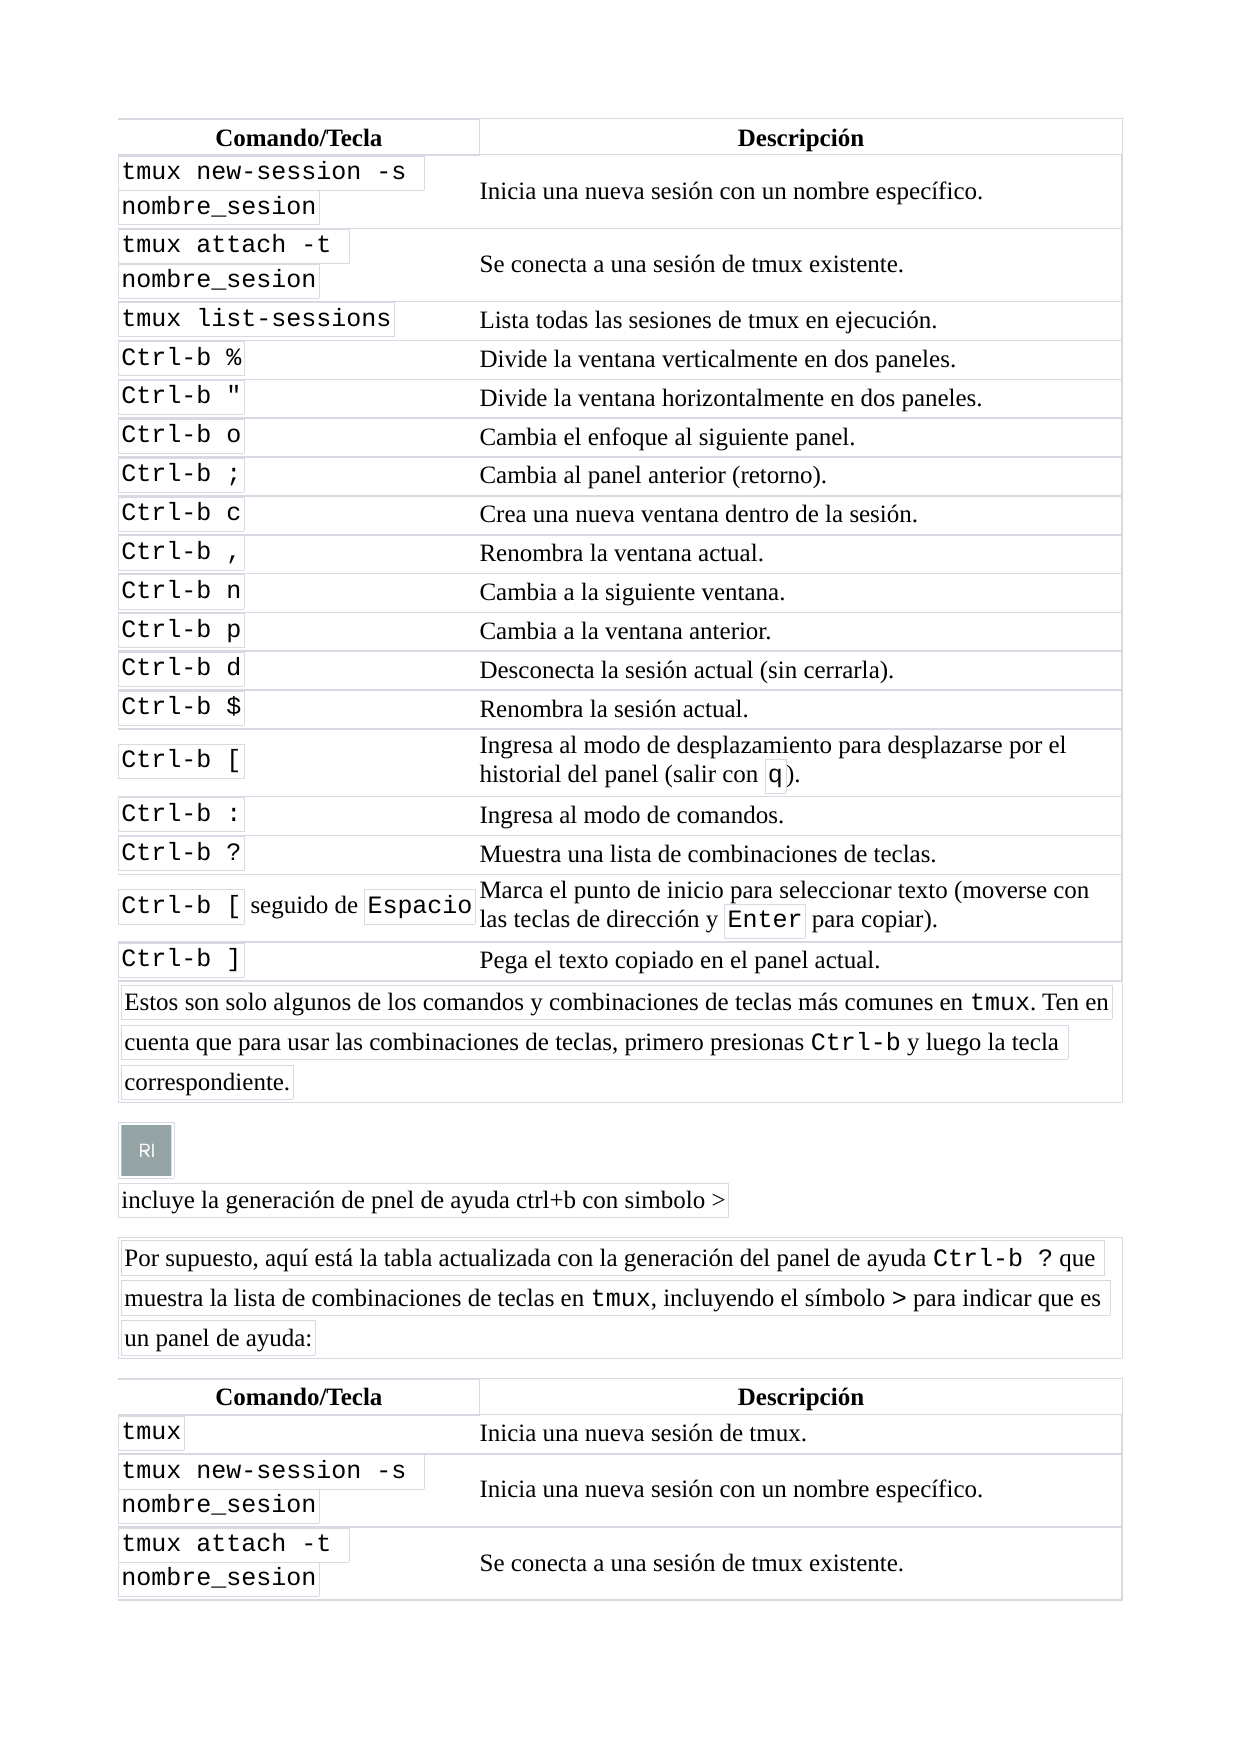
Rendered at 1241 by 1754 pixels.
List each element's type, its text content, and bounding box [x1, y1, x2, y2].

table_cell tmux list-sessions [118, 302, 479, 339]
picture [121, 1125, 172, 1176]
table_cell Lista todas las sesiones de tmux en ejecución. [479, 302, 1121, 339]
table_cell Inicia una nueva sesión con un nombre específico. [479, 1455, 1121, 1526]
table_cell Ctrl-b o [118, 419, 479, 456]
table_cell Cambia a la siguiente ventana. [479, 574, 1121, 612]
text Por supuesto, aquí está la tabla actualizada con la generación del panel de ayuda Ctrl-b ? que muestra la lista de combinaciones de teclas en tmux, incluyendo el símbolo > para indicar que es un panel de ayuda: [119, 1238, 1122, 1358]
table_cell Ctrl-b p [118, 613, 479, 650]
table_cell Ctrl-b [ seguido de Espacio [118, 875, 479, 941]
text [729, 1183, 1122, 1217]
table_cell Ctrl-b ; [118, 458, 479, 495]
table_cell Desconecta la sesión actual (sin cerrarla). [479, 652, 1121, 689]
table_cell Divide la ventana horizontalmente en dos paneles. [479, 380, 1121, 417]
table_cell Se conecta a una sesión de tmux existente. [479, 1528, 1121, 1599]
table_cell Inicia una nueva sesión de tmux. [479, 1415, 1121, 1453]
table_cell Cambia al panel anterior (retorno). [479, 458, 1121, 495]
table_cell Renombra la sesión actual. [479, 691, 1121, 728]
table_cell Ctrl-b : [118, 797, 479, 834]
table_cell Crea una nueva ventana dentro de la sesión. [479, 497, 1121, 534]
table_cell Renombra la ventana actual. [479, 536, 1121, 573]
table_cell Ctrl-b $ [118, 691, 479, 728]
text incluye la generación de pnel de ayuda ctrl+b con simbolo > [119, 1184, 728, 1217]
table_cell Ingresa al modo de desplazamiento para desplazarse por el historial del panel (salir con q). [479, 730, 1121, 796]
table_cell tmux attach -t nombre_sesion [118, 229, 479, 301]
table_header Descripción [480, 1379, 1122, 1414]
table_header Descripción [480, 119, 1122, 154]
table_cell Marca el punto de inicio para seleccionar texto (moverse con las teclas de dirección y Enter para copiar). [479, 875, 1121, 941]
table_cell tmux new-session -s nombre_sesion [118, 156, 479, 227]
table_cell Ctrl-b , [118, 536, 479, 573]
table_cell tmux new-session -s nombre_sesion [118, 1455, 479, 1526]
table_cell Inicia una nueva sesión con un nombre específico. [479, 155, 1121, 227]
table_header Comando/Tecla [118, 1380, 479, 1414]
table_cell Ctrl-b n [118, 574, 479, 612]
table_cell Ctrl-b ] [118, 943, 479, 980]
table_cell Cambia el enfoque al siguiente panel. [479, 419, 1121, 456]
table_cell Ctrl-b d [118, 652, 479, 689]
table_cell Ctrl-b ? [118, 836, 479, 873]
table_cell Ctrl-b c [118, 497, 479, 534]
table_cell Ctrl-b [ [118, 730, 479, 796]
table_header Comando/Tecla [118, 120, 479, 154]
table_cell Cambia a la ventana anterior. [479, 613, 1121, 650]
table_cell tmux [118, 1416, 479, 1453]
table_cell Se conecta a una sesión de tmux existente. [479, 229, 1121, 301]
text Estos son solo algunos de los comandos y combinaciones de teclas más comunes en tmux. Ten en cuenta que para usar las combinaciones de teclas, primero presionas Ctrl-b y luego la tecla correspondiente. [119, 982, 1122, 1102]
table_cell Ctrl-b % [118, 341, 479, 378]
table_cell tmux attach -t nombre_sesion [118, 1528, 479, 1599]
table_cell Divide la ventana verticalmente en dos paneles. [479, 341, 1121, 378]
table_cell Ingresa al modo de comandos. [479, 797, 1121, 834]
table_cell Pega el texto copiado en el panel actual. [479, 943, 1121, 980]
table_cell Muestra una lista de combinaciones de teclas. [479, 836, 1121, 873]
table_cell Ctrl-b " [118, 380, 479, 417]
